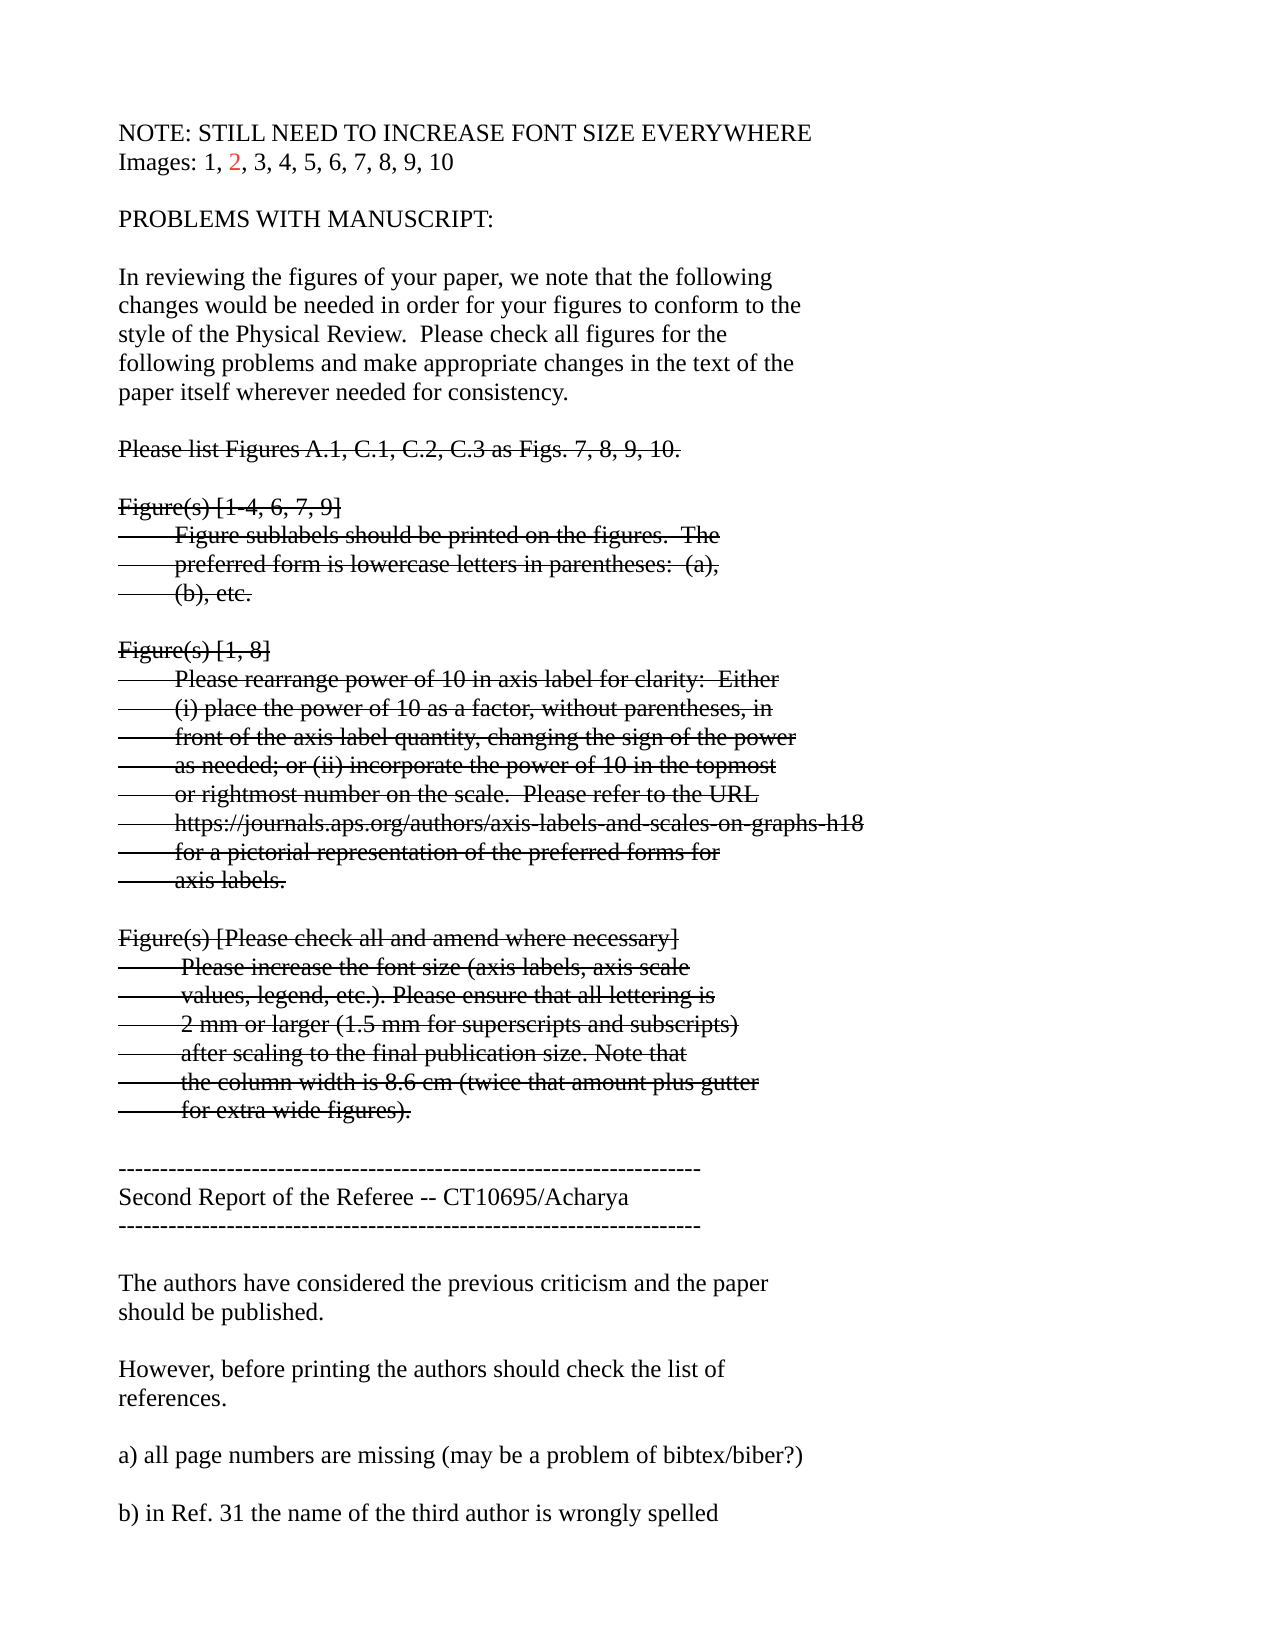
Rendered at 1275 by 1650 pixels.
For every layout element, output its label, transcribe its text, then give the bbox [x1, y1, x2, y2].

text Second Report of the Referee -- CT10695/Acharya [118, 1182, 1157, 1211]
text front of the axis label quantity, changing the sign of the power [118, 722, 1157, 751]
text (i) place the power of 10 as a factor, without parentheses, in [118, 693, 1157, 722]
text should be published. [118, 1297, 1157, 1326]
text The authors have considered the previous criticism and the paper [118, 1268, 1157, 1297]
text for extra wide figures). [118, 1096, 1157, 1124]
text (b), etc. [118, 578, 1157, 607]
text However, before printing the authors should check the list of [118, 1354, 1157, 1383]
text preferred form is lowercase letters in parentheses: (a), [118, 549, 1157, 578]
text for a pictorial representation of the preferred forms for [118, 837, 1157, 866]
text as needed; or (ii) incorporate the power of 10 in the topmost [118, 751, 1157, 779]
text Please increase the font size (axis labels, axis scale [118, 952, 1157, 981]
text paper itself wherever needed for consistency. [118, 377, 1157, 406]
text references. [118, 1383, 1157, 1412]
text changes would be needed in order for your figures to conform to the [118, 291, 1157, 319]
text Please rearrange power of 10 in axis label for clarity: Either [118, 664, 1157, 693]
text ---------------------------------------------------------------------- [118, 1211, 1157, 1239]
text Figure(s) [Please check all and amend where necessary] [118, 923, 1157, 952]
text the column width is 8.6 cm (twice that amount plus gutter [118, 1067, 1157, 1096]
text Images: 1, 2, 3, 4, 5, 6, 7, 8, 9, 10 [118, 147, 1157, 176]
text Please list Figures A.1, C.1, C.2, C.3 as Figs. 7, 8, 9, 10. [118, 434, 1157, 463]
text b) in Ref. 31 the name of the third author is wrongly spelled [118, 1498, 1157, 1527]
text style of the Physical Review. Please check all figures for the [118, 319, 1157, 348]
text NOTE: STILL NEED TO INCREASE FONT SIZE EVERYWHERE [118, 118, 1157, 147]
text axis labels. [118, 866, 1157, 894]
text after scaling to the final publication size. Note that [118, 1038, 1157, 1067]
text Figure(s) [1-4, 6, 7, 9] [118, 492, 1157, 521]
text following problems and make appropriate changes in the text of the [118, 348, 1157, 377]
text or rightmost number on the scale. Please refer to the URL [118, 779, 1157, 808]
text Figure(s) [1, 8] [118, 636, 1157, 664]
text ---------------------------------------------------------------------- [118, 1153, 1157, 1182]
text PROBLEMS WITH MANUSCRIPT: [118, 204, 1157, 233]
text a) all page numbers are missing (may be a problem of bibtex/biber?) [118, 1441, 1157, 1469]
text 2 mm or larger (1.5 mm for superscripts and subscripts) [118, 1009, 1157, 1038]
text In reviewing the figures of your paper, we note that the following [118, 262, 1157, 291]
text values, legend, etc.). Please ensure that all lettering is [118, 981, 1157, 1009]
text Figure sublabels should be printed on the figures. The [118, 521, 1157, 549]
text https://journals.aps.org/authors/axis-labels-and-scales-on-graphs-h18 [118, 808, 1157, 837]
